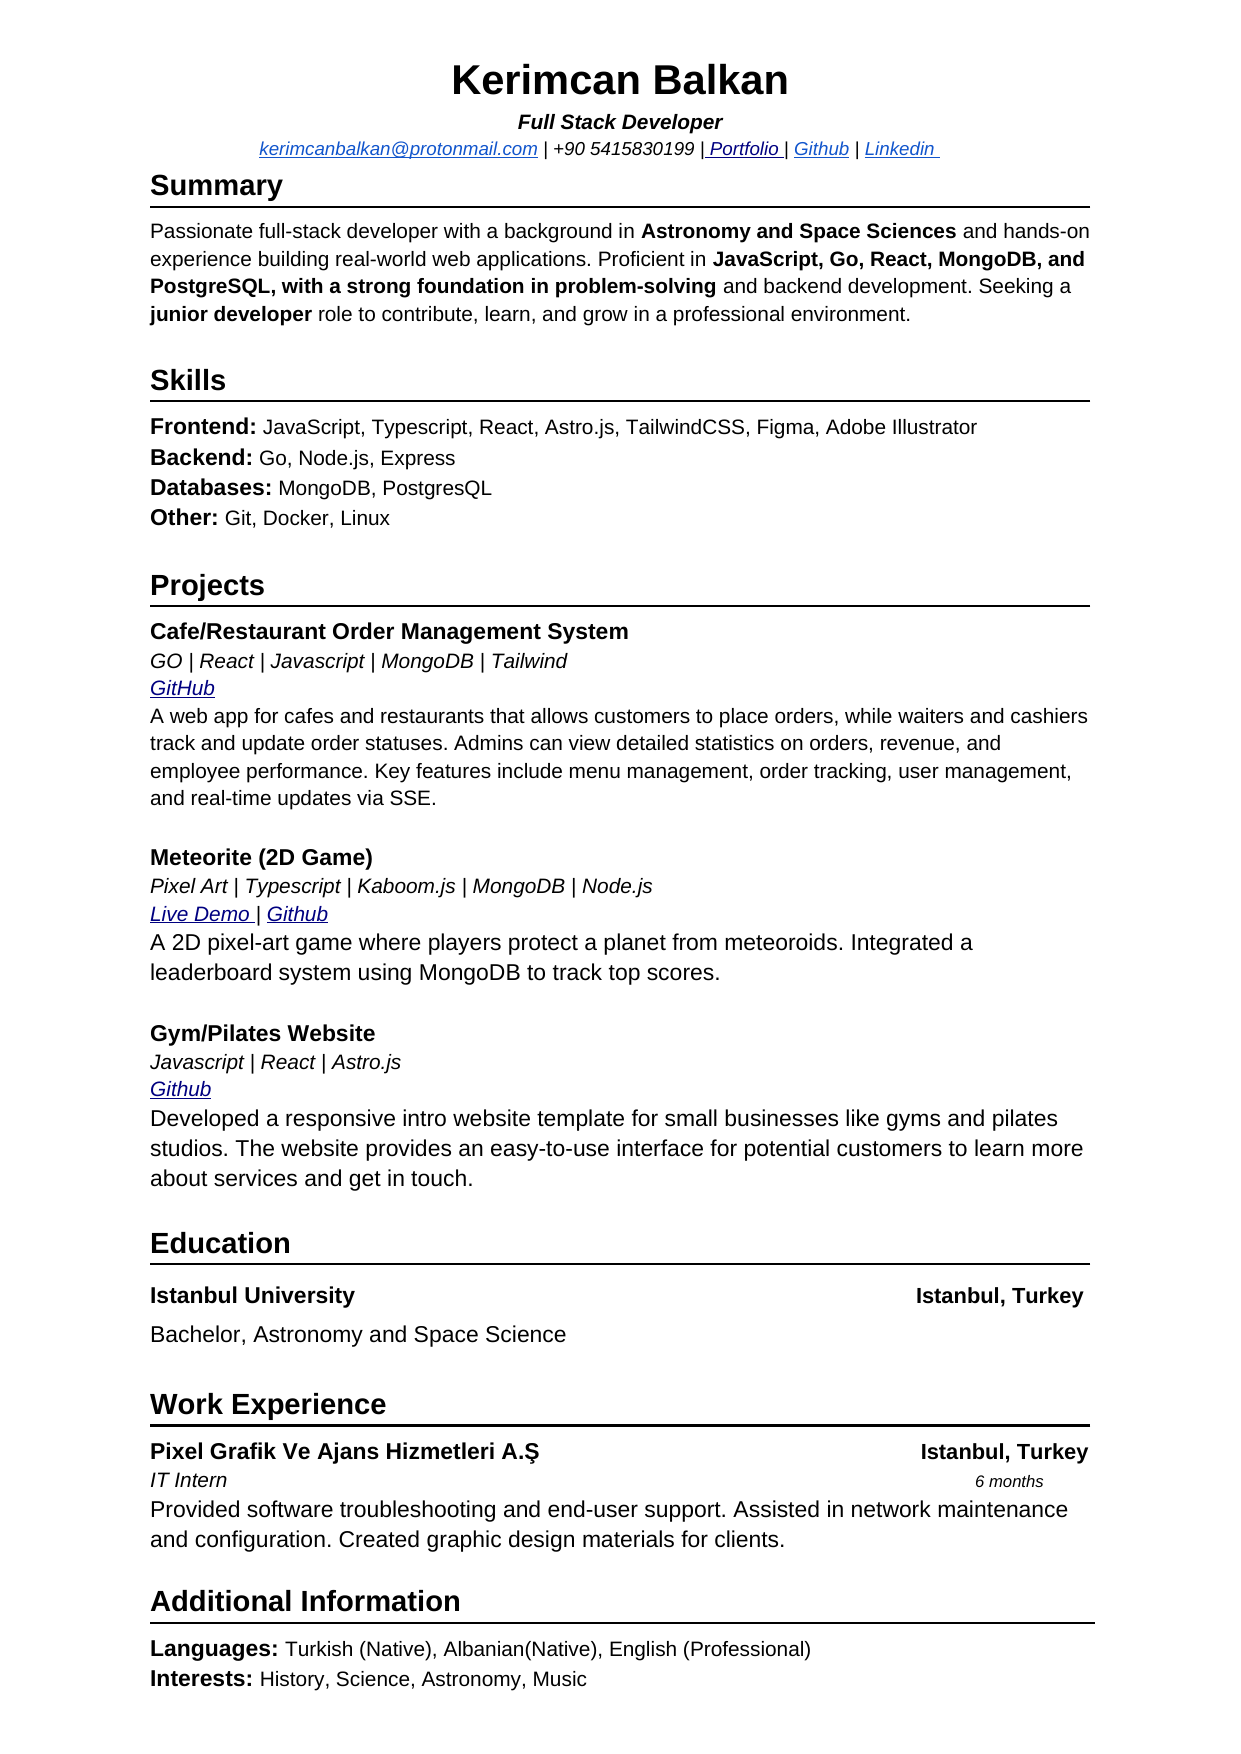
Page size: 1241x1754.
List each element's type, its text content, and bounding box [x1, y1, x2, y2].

text Passionate full-stack developer with a background in Astronomy and Space Sciences and hands-on experience building real-world web applications. Proficient in JavaScript, Go, React, MongoDB, and PostgreSQL, with a strong foundation in problem-solving and backend development. Seeking a junior developer role to contribute, learn, and grow in a professional environment. [150, 219, 1090, 326]
text Full Stack Developer [150, 110, 1090, 134]
text Live Demo | Github [150, 901, 1090, 925]
text IT Intern 6 months [150, 1468, 1095, 1492]
text GO | React | Javascript | MongoDB | Tailwind [150, 648, 1090, 672]
text Languages: Turkish (Native), Albanian(Native), English (Professional) [150, 1635, 1095, 1661]
text Education [150, 1226, 1090, 1263]
text Pixel Grafik Ve Ajans Hizmetleri A.Ş Istanbul, Turkey [150, 1438, 1095, 1464]
text Istanbul University Istanbul, Turkey [150, 1282, 1090, 1309]
text Developed a responsive intro website template for small businesses like gyms and pilates studios. The website provides an easy-to-use interface for potential customers to learn more about services and get in touch. [150, 1105, 1090, 1192]
text Kerimcan Balkan [150, 55, 1090, 103]
text Provided software troubleshooting and end-user support. Assisted in network maintenance and configuration. Created graphic design materials for clients. [150, 1496, 1090, 1552]
text Additional Information [150, 1584, 1095, 1622]
text Javascript | React | Astro.js [150, 1050, 1090, 1074]
text GitHub [150, 676, 1090, 700]
text Other: Git, Docker, Linux [150, 504, 1090, 530]
text kerimcanbalkan@protonmail.com | +90 5415830199 | Portfolio | Github | Linkedin [103, 138, 1090, 159]
text A web app for cafes and restaurants that allows customers to place orders, while waiters and cashiers track and update order statuses. Admins can view detailed statistics on orders, revenue, and employee performance. Key features include menu management, order tracking, user management, and real-time updates via SSE. [150, 703, 1090, 810]
text Summary [150, 168, 1090, 206]
text Github [150, 1077, 1090, 1101]
text Interests: History, Science, Astronomy, Music [150, 1665, 1095, 1691]
text Frontend: JavaScript, Typescript, React, Astro.js, TailwindCSS, Figma, Adobe Illustrator [150, 413, 1090, 440]
text Backend: Go, Node.js, Express [150, 443, 1090, 470]
text Projects [150, 568, 1090, 605]
text Meteorite (2D Game) [150, 844, 1090, 870]
text Databases: MongoDB, PostgresQL [150, 474, 1090, 500]
text Skills [150, 363, 1090, 400]
text Gym/Pilates Website [150, 1019, 1090, 1046]
text Work Experience [150, 1387, 1090, 1424]
text Pixel Art | Typescript | Kaboom.js | MongoDB | Node.js [150, 874, 1090, 898]
text A 2D pixel-art game where players protect a planet from meteoroids. Integrated a leaderboard system using MongoDB to track top scores. [150, 929, 1090, 986]
text Cafe/Restaurant Order Management System [150, 618, 1090, 645]
text Bachelor, Astronomy and Space Science [150, 1321, 1090, 1347]
